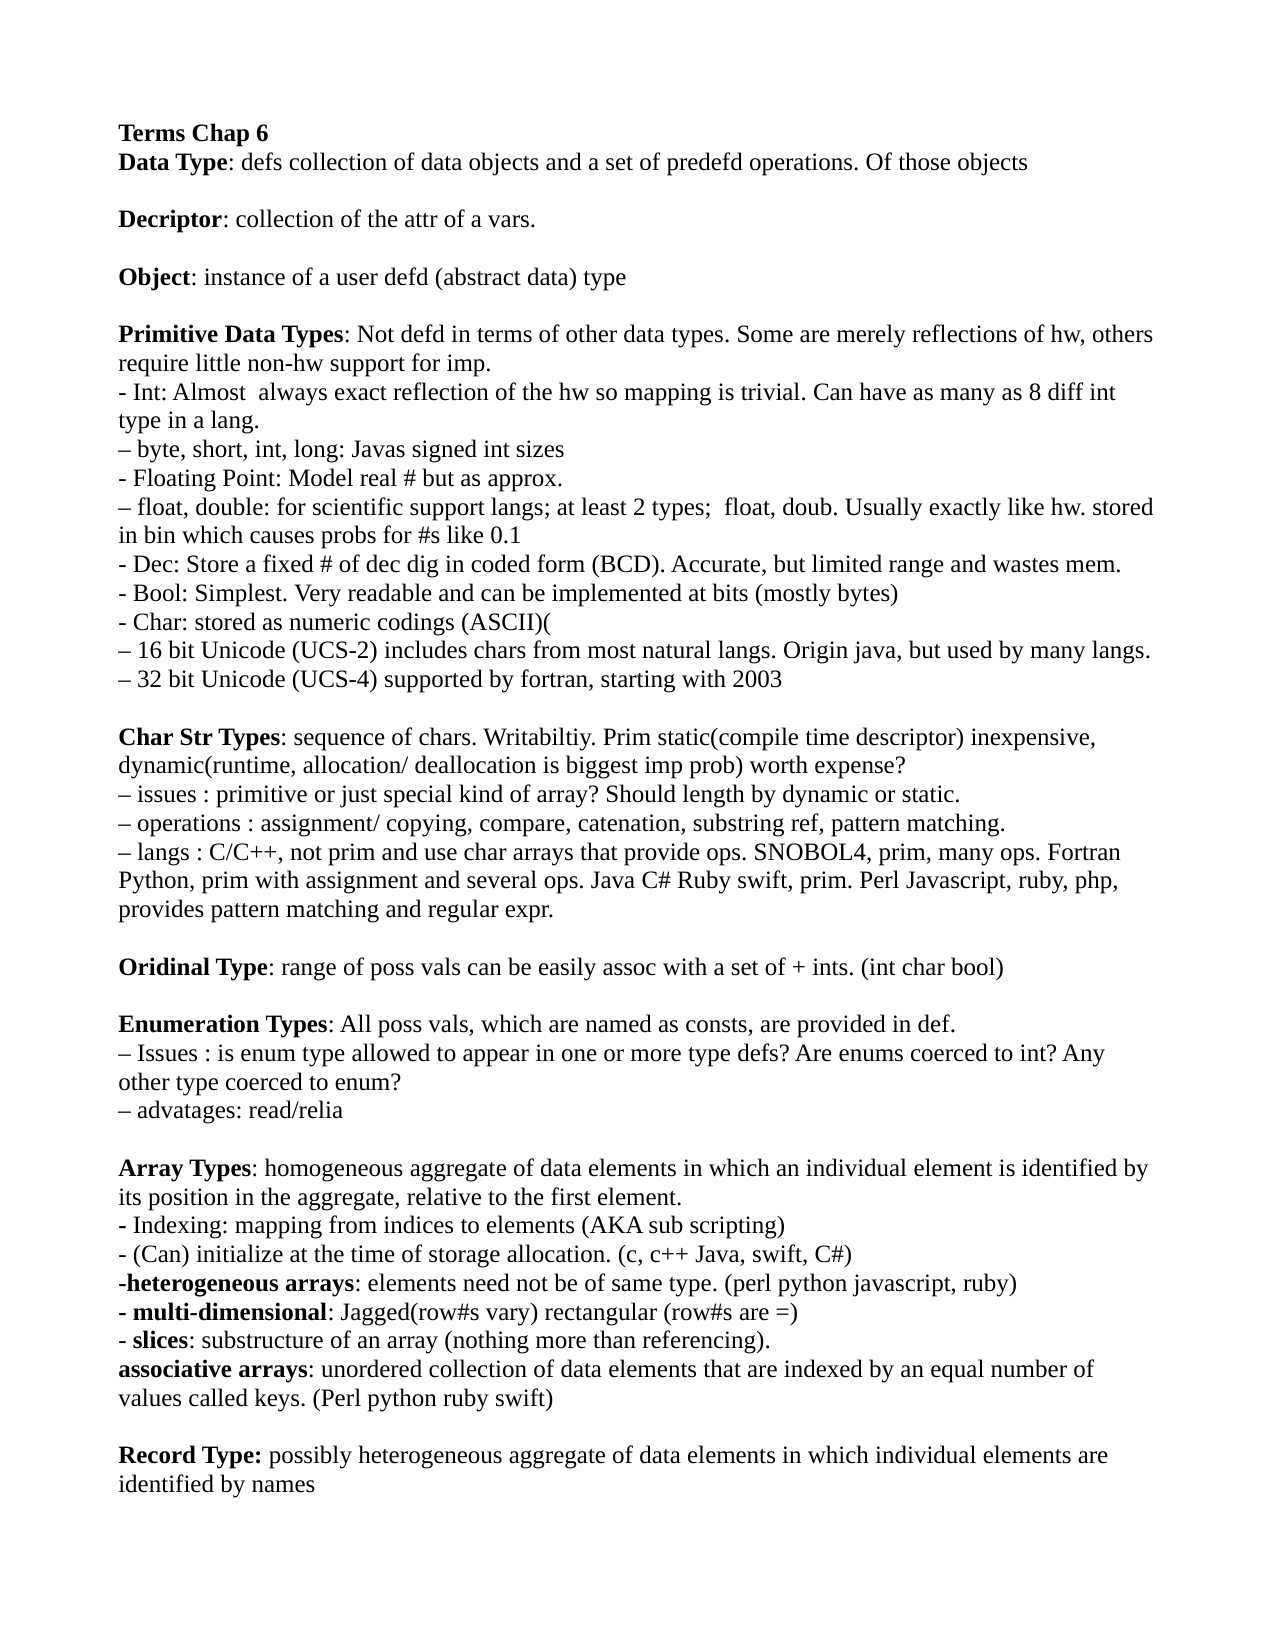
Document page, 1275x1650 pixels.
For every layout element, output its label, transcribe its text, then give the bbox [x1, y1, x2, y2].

text Object: instance of a user defd (abstract data) type [118, 262, 1157, 291]
text Record Type: possibly heterogeneous aggregate of data elements in which individual elements are identified by names [118, 1441, 1157, 1498]
text Terms Chap 6 [118, 118, 1157, 147]
text – Issues : is enum type allowed to appear in one or more type defs? Are enums coerced to int? Any other type coerced to enum? [118, 1038, 1157, 1096]
text Data Type: defs collection of data objects and a set of predefd operations. Of those objects [118, 147, 1157, 176]
text – operations : assignment/ copying, compare, catenation, substring ref, pattern matching. [118, 808, 1157, 837]
text Primitive Data Types: Not defd in terms of other data types. Some are merely reflections of hw, others require little non-hw support for imp. [118, 319, 1157, 377]
text -heterogeneous arrays: elements need not be of same type. (perl python javascript, ruby) [118, 1268, 1157, 1297]
text Char Str Types: sequence of chars. Writabiltiy. Prim static(compile time descriptor) inexpensive, dynamic(runtime, allocation/ deallocation is biggest imp prob) worth expense? [118, 722, 1157, 779]
text – langs : C/C++, not prim and use char arrays that provide ops. SNOBOL4, prim, many ops. Fortran Python, prim with assignment and several ops. Java C# Ruby swift, prim. Perl Javascript, ruby, php, provides pattern matching and regular expr. [118, 837, 1157, 923]
text - Int: Almost always exact reflection of the hw so mapping is trivial. Can have as many as 8 diff int type in a lang. [118, 377, 1157, 434]
text - Char: stored as numeric codings (ASCII)( [118, 607, 1157, 636]
text - Bool: Simplest. Very readable and can be implemented at bits (mostly bytes) [118, 578, 1157, 607]
text – 16 bit Unicode (UCS-2) includes chars from most natural langs. Origin java, but used by many langs. [118, 636, 1157, 664]
text Enumeration Types: All poss vals, which are named as consts, are provided in def. [118, 1009, 1157, 1038]
text – issues : primitive or just special kind of array? Should length by dynamic or static. [118, 779, 1157, 808]
text – byte, short, int, long: Javas signed int sizes [118, 434, 1157, 463]
text Oridinal Type: range of poss vals can be easily assoc with a set of + ints. (int char bool) [118, 952, 1157, 981]
text - Indexing: mapping from indices to elements (AKA sub scripting) [118, 1211, 1157, 1239]
text - (Can) initialize at the time of storage allocation. (c, c++ Java, swift, C#) [118, 1239, 1157, 1268]
text Decriptor: collection of the attr of a vars. [118, 204, 1157, 233]
text - Floating Point: Model real # but as approx. [118, 463, 1157, 492]
text Array Types: homogeneous aggregate of data elements in which an individual element is identified by its position in the aggregate, relative to the first element. [118, 1153, 1157, 1211]
text – 32 bit Unicode (UCS-4) supported by fortran, starting with 2003 [118, 664, 1157, 693]
text - Dec: Store a fixed # of dec dig in coded form (BCD). Accurate, but limited range and wastes mem. [118, 549, 1157, 578]
text – advatages: read/relia [118, 1096, 1157, 1124]
text - multi-dimensional: Jagged(row#s vary) rectangular (row#s are =) [118, 1297, 1157, 1326]
text – float, double: for scientific support langs; at least 2 types; float, doub. Usually exactly like hw. stored in bin which causes probs for #s like 0.1 [118, 492, 1157, 549]
text - slices: substructure of an array (nothing more than referencing). [118, 1326, 1157, 1354]
text associative arrays: unordered collection of data elements that are indexed by an equal number of values called keys. (Perl python ruby swift) [118, 1354, 1157, 1412]
